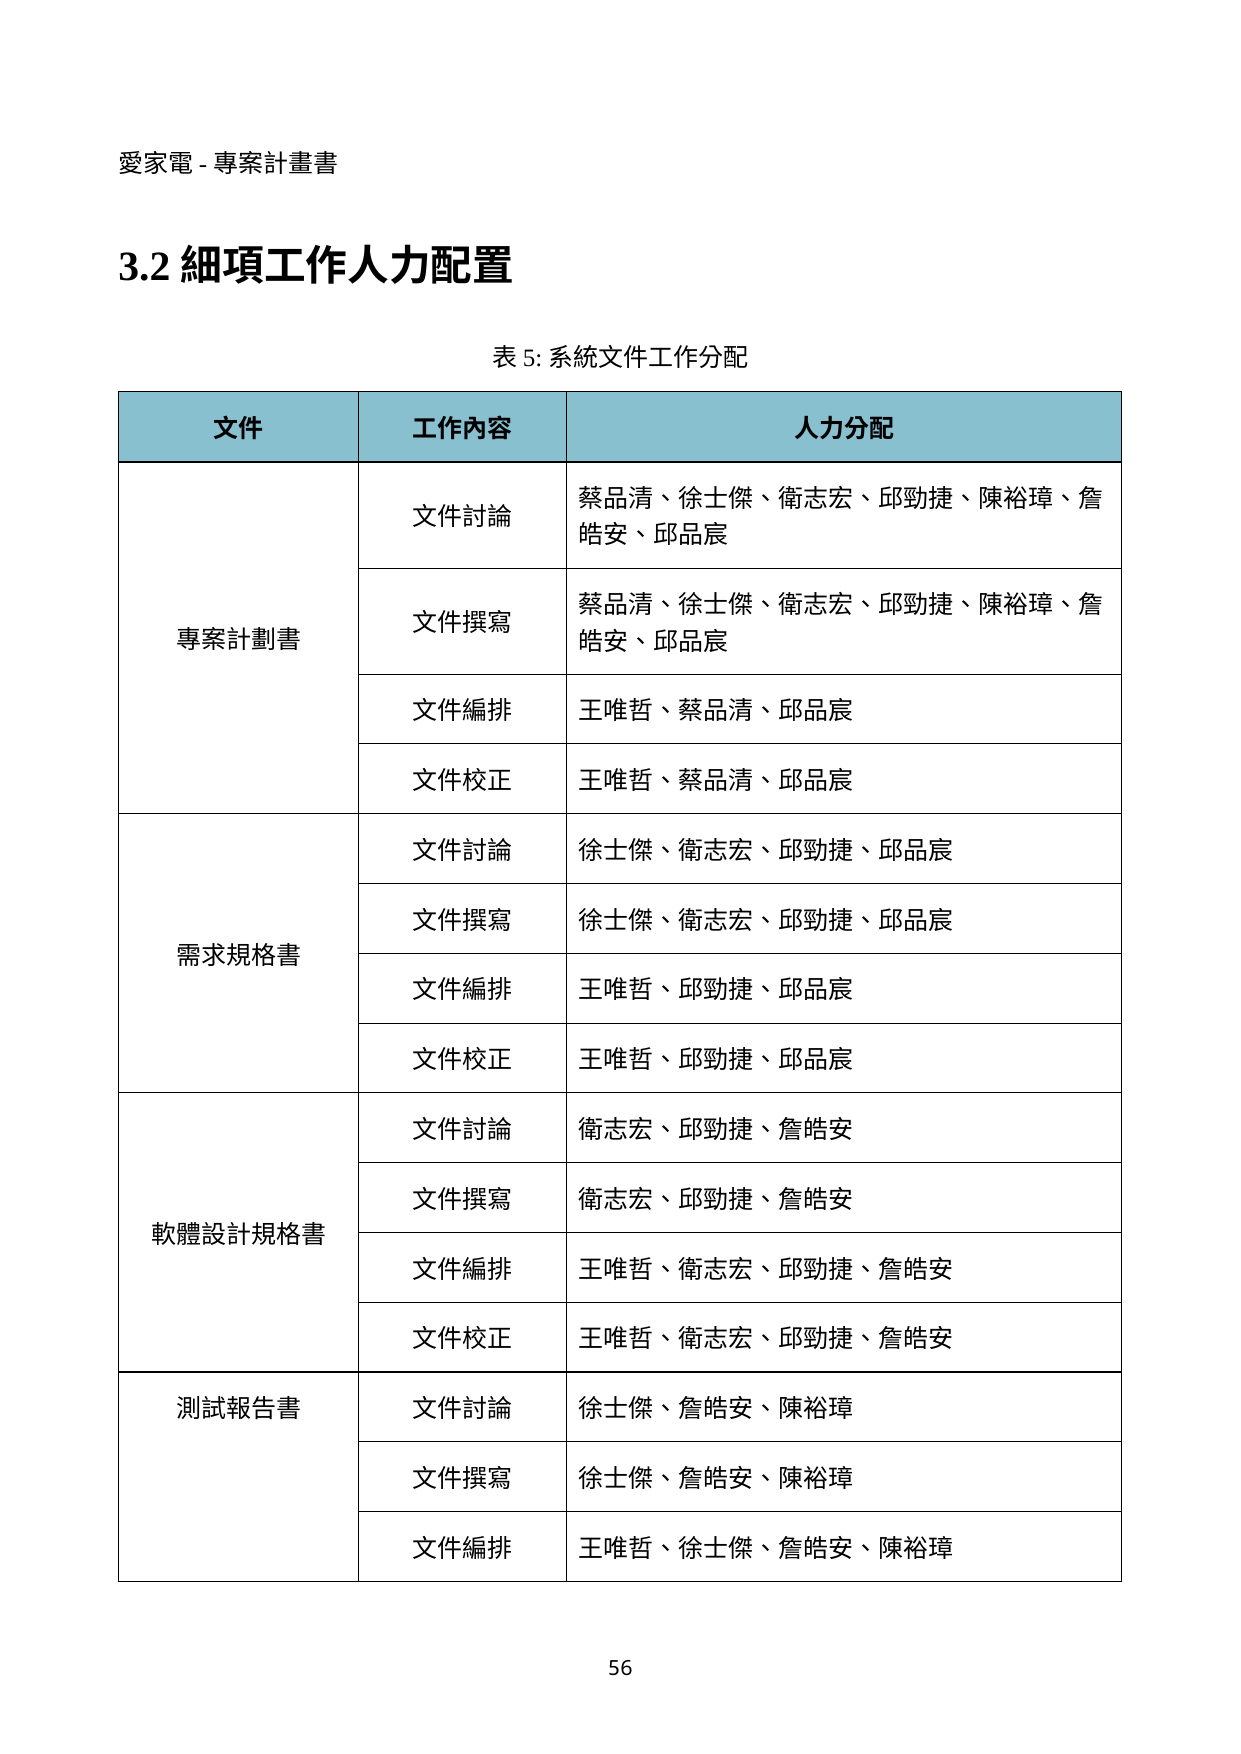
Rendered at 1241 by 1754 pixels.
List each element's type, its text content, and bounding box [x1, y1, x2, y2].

table_cell 王唯哲、衛志宏、邱勁捷、詹皓安 [567, 1233, 1121, 1302]
table_cell 徐士傑、衛志宏、邱勁捷、邱品宸 [567, 884, 1121, 953]
subtitle 3.2 細項工作人力配置 [118, 232, 1122, 293]
table_cell 文件撰寫 [359, 1163, 566, 1232]
table_cell 文件編排 [359, 1233, 566, 1302]
table_cell 徐士傑、詹皓安、陳裕璋 [567, 1373, 1121, 1441]
table_cell 文件編排 [359, 675, 566, 743]
table_cell 文件校正 [359, 1303, 566, 1371]
table_cell 軟體設計規格書 [119, 1093, 358, 1371]
table_cell 文件討論 [359, 1093, 566, 1162]
table_cell 測試報告書 [119, 1373, 358, 1581]
table_cell 文件撰寫 [359, 1442, 566, 1511]
table_cell 文件討論 [359, 814, 566, 883]
table_cell 文件編排 [359, 954, 566, 1022]
table_cell 文件撰寫 [359, 569, 566, 673]
table_cell 文件編排 [359, 1512, 566, 1581]
text 表 5: 系統文件工作分配 [118, 337, 1122, 373]
table_cell 王唯哲、蔡品清、邱品宸 [567, 675, 1121, 743]
table_cell 文件討論 [359, 1373, 566, 1441]
table_cell 王唯哲、邱勁捷、邱品宸 [567, 1024, 1121, 1092]
table_cell 王唯哲、蔡品清、邱品宸 [567, 744, 1121, 813]
table_cell 文件校正 [359, 1024, 566, 1092]
table_cell 衛志宏、邱勁捷、詹皓安 [567, 1093, 1121, 1162]
table_cell 文件撰寫 [359, 884, 566, 953]
table_cell 專案計劃書 [119, 463, 358, 813]
table_cell 王唯哲、邱勁捷、邱品宸 [567, 954, 1121, 1022]
table_cell 徐士傑、詹皓安、陳裕璋 [567, 1442, 1121, 1511]
table_header 工作內容 [359, 392, 566, 461]
table_cell 蔡品清、徐士傑、衛志宏、邱勁捷、陳裕璋、詹皓安、邱品宸 [567, 463, 1121, 567]
table_cell 王唯哲、徐士傑、詹皓安、陳裕璋 [567, 1512, 1121, 1581]
table_cell 文件討論 [359, 463, 566, 567]
table_cell 文件校正 [359, 744, 566, 813]
table_cell 衛志宏、邱勁捷、詹皓安 [567, 1163, 1121, 1232]
table_cell 王唯哲、衛志宏、邱勁捷、詹皓安 [567, 1303, 1121, 1371]
table_cell 需求規格書 [119, 814, 358, 1092]
table_header 文件 [119, 392, 358, 461]
table_header 人力分配 [567, 392, 1121, 461]
table_cell 蔡品清、徐士傑、衛志宏、邱勁捷、陳裕璋、詹皓安、邱品宸 [567, 569, 1121, 673]
table_cell 徐士傑、衛志宏、邱勁捷、邱品宸 [567, 814, 1121, 883]
